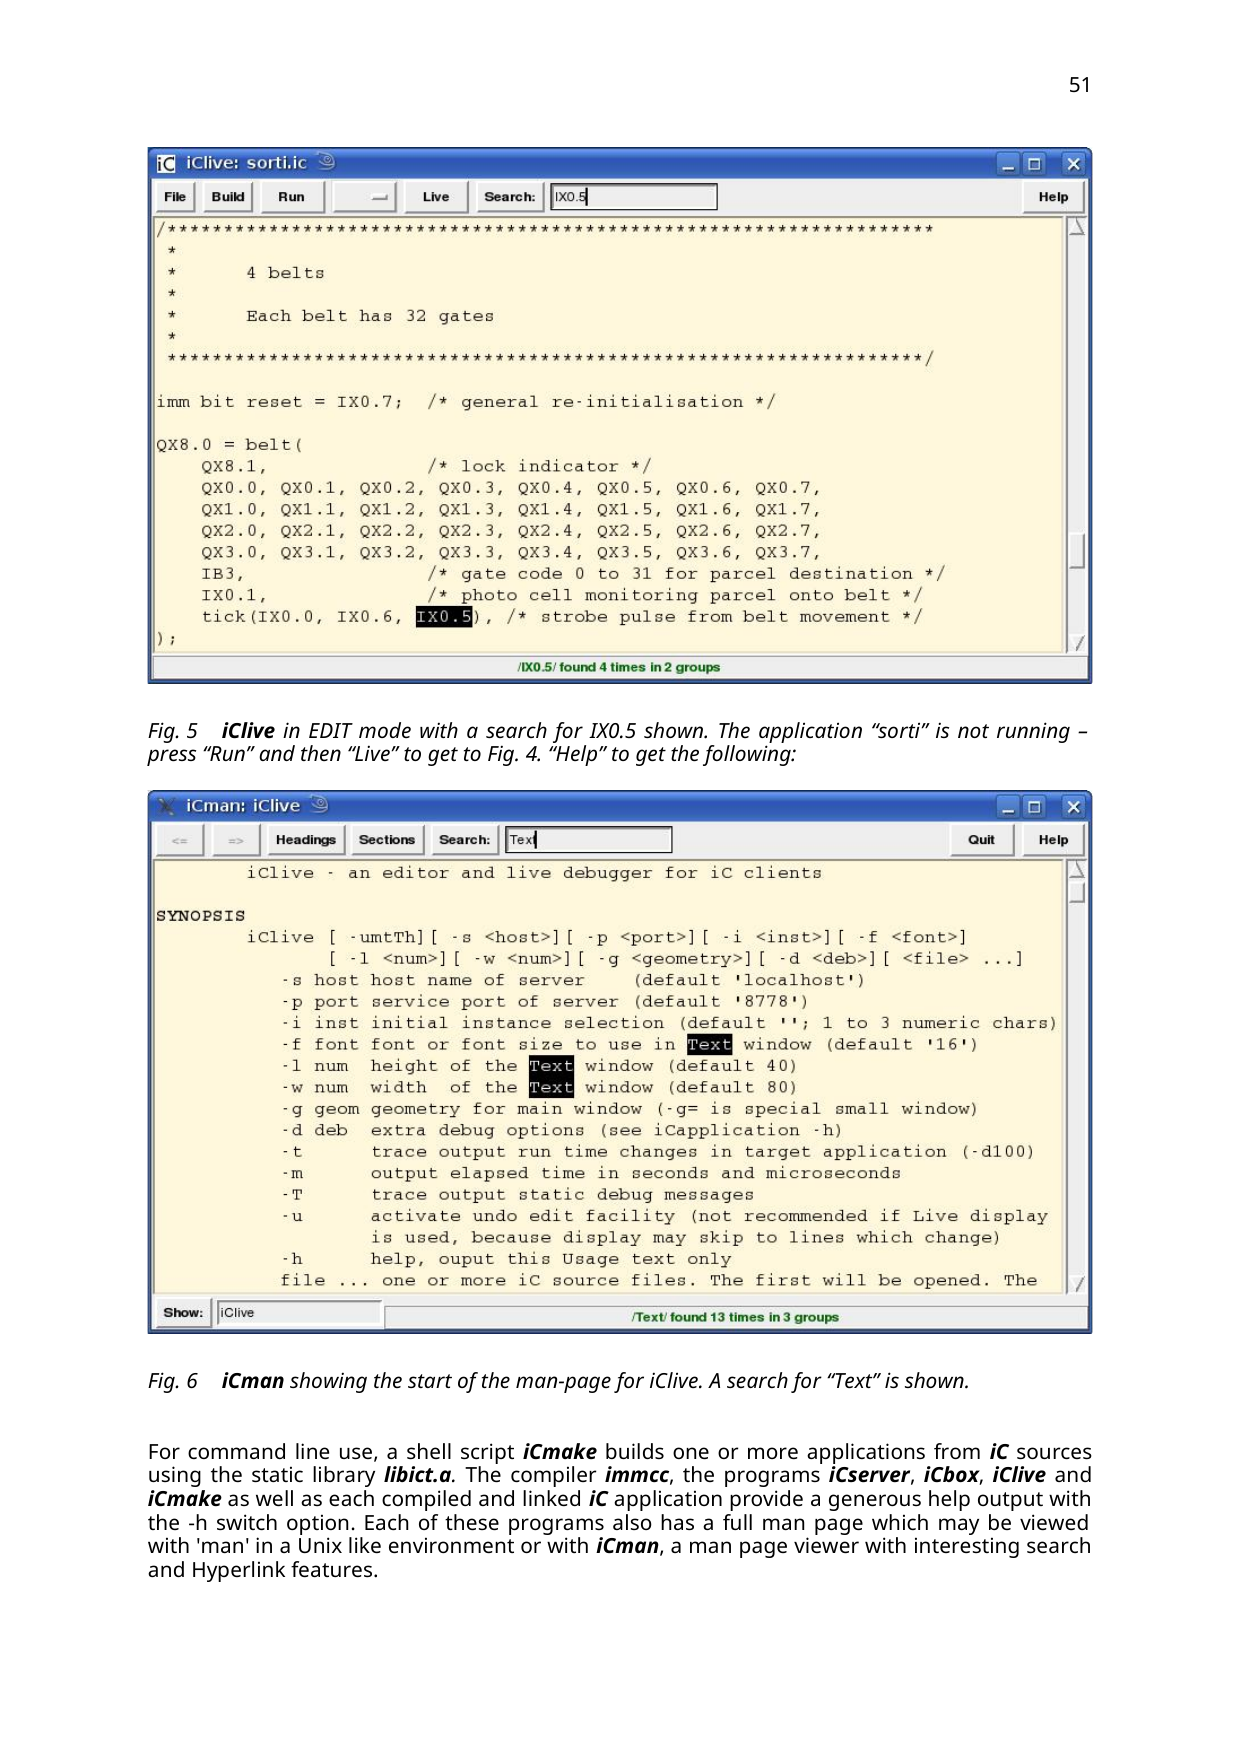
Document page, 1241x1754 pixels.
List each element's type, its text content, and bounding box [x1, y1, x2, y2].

text Fig. 5 iClive in EDIT mode with a search for IX0.5 shown. The application “sorti” is not running – press “Run” and then “Live” to get to Fig. 4. “Help” to get the following: [148, 719, 1092, 790]
text For command line use, a shell script iCmake builds one or more applications from iC sources using the static library libict.a. The compiler immcc, the programs iCserver, iCbox, iClive and iCmake as well as each compiled and linked iC application provide a generous help output with the -h switch option. Each of these programs also has a full man page which may be viewed with 'man' in a Unix like environment or with iCman, a man page viewer with interesting search and Hyperlink features. [148, 1440, 1092, 1582]
picture [147, 147, 1093, 684]
text Fig. 6 iCman showing the start of the man-page for iClive. A search for “Text” is shown. [148, 1369, 1092, 1393]
picture [147, 790, 1093, 1334]
